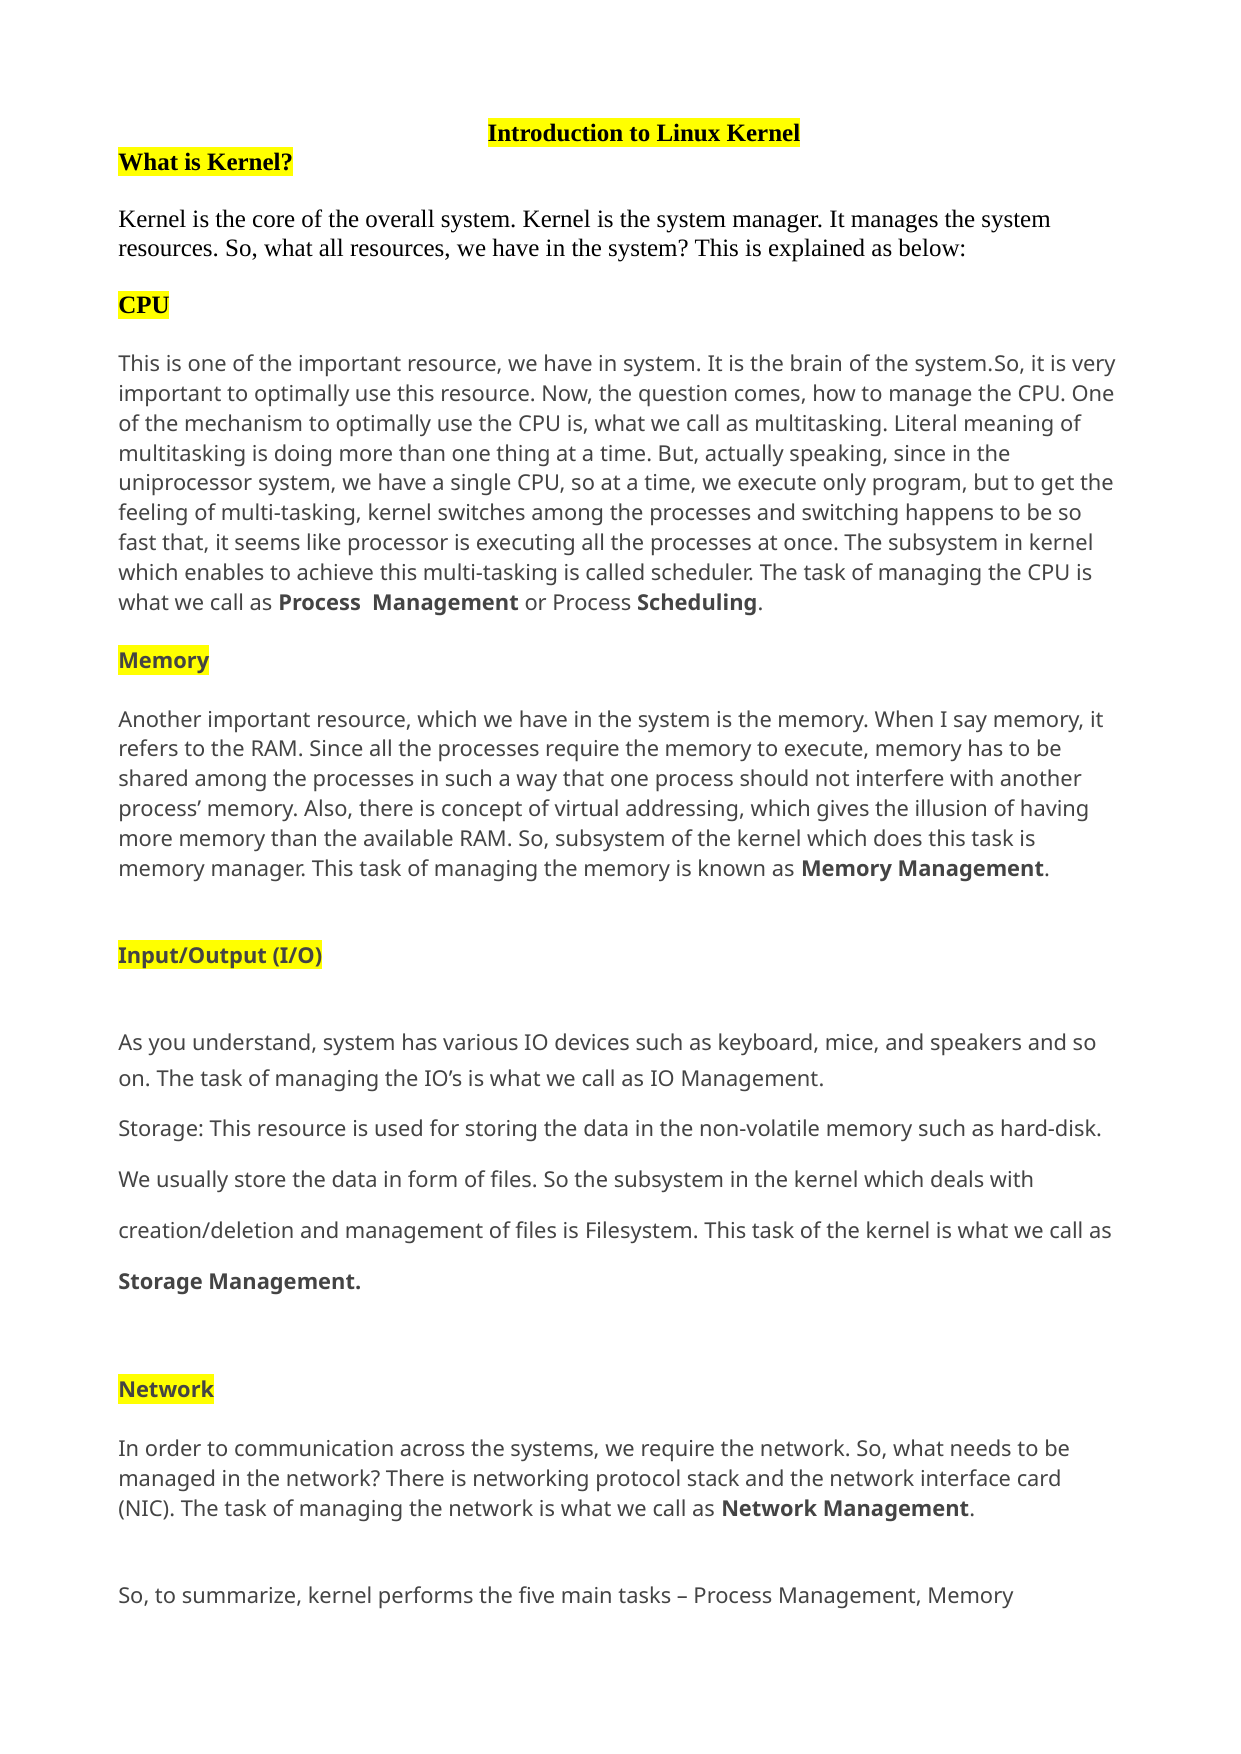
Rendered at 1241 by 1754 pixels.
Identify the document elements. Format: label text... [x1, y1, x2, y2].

text As you understand, system has various IO devices such as keyboard, mice, and speakers and so on. The task of managing the IO’s is what we call as IO Management. [118, 1027, 1122, 1093]
text In order to communication across the systems, we require the network. So, what needs to be managed in the network? There is networking protocol stack and the network interface card (NIC). The task of managing the network is what we call as Network Management. [118, 1433, 1122, 1522]
text Kernel is the core of the overall system. Kernel is the system manager. It manages the system resources. So, what all resources, we have in the system? This is explained as below: [118, 204, 1122, 262]
text Input/Output (I/O) [118, 940, 1122, 969]
text CPU [118, 291, 1122, 319]
text Memory [118, 645, 1122, 675]
text Introduction to Linux Kernel [118, 118, 1122, 147]
text Another important resource, which we have in the system is the memory. When I say memory, it refers to the RAM. Since all the processes require the memory to execute, memory has to be shared among the processes in such a way that one process should not interfere with another process’ memory. Also, there is concept of virtual addressing, which gives the illusion of having more memory than the available RAM. So, subsystem of the kernel which does this task is memory manager. This task of managing the memory is known as Memory Management. [118, 703, 1122, 882]
text This is one of the important resource, we have in system. It is the brain of the system.So, it is very important to optimally use this resource. Now, the question comes, how to manage the CPU. One of the mechanism to optimally use the CPU is, what we call as multitasking. Literal meaning of multitasking is doing more than one thing at a time. But, actually speaking, since in the uniprocessor system, we have a single CPU, so at a time, we execute only program, but to get the feeling of multi-tasking, kernel switches among the processes and switching happens to be so fast that, it seems like processor is executing all the processes at once. The subsystem in kernel which enables to achieve this multi-tasking is called scheduler. The task of managing the CPU is what we call as Process Management or Process Scheduling. [118, 348, 1122, 616]
text Network [118, 1374, 1122, 1404]
text Storage: This resource is used for storing the data in the non-volatile memory such as hard-disk. We usually store the data in form of files. So the subsystem in the kernel which deals with creation/deletion and management of files is Filesystem. This task of the kernel is what we call as Storage Management. [118, 1113, 1122, 1296]
text What is Kernel? [118, 147, 1122, 176]
text So, to summarize, kernel performs the five main tasks – Process Management, Memory [118, 1580, 1122, 1609]
